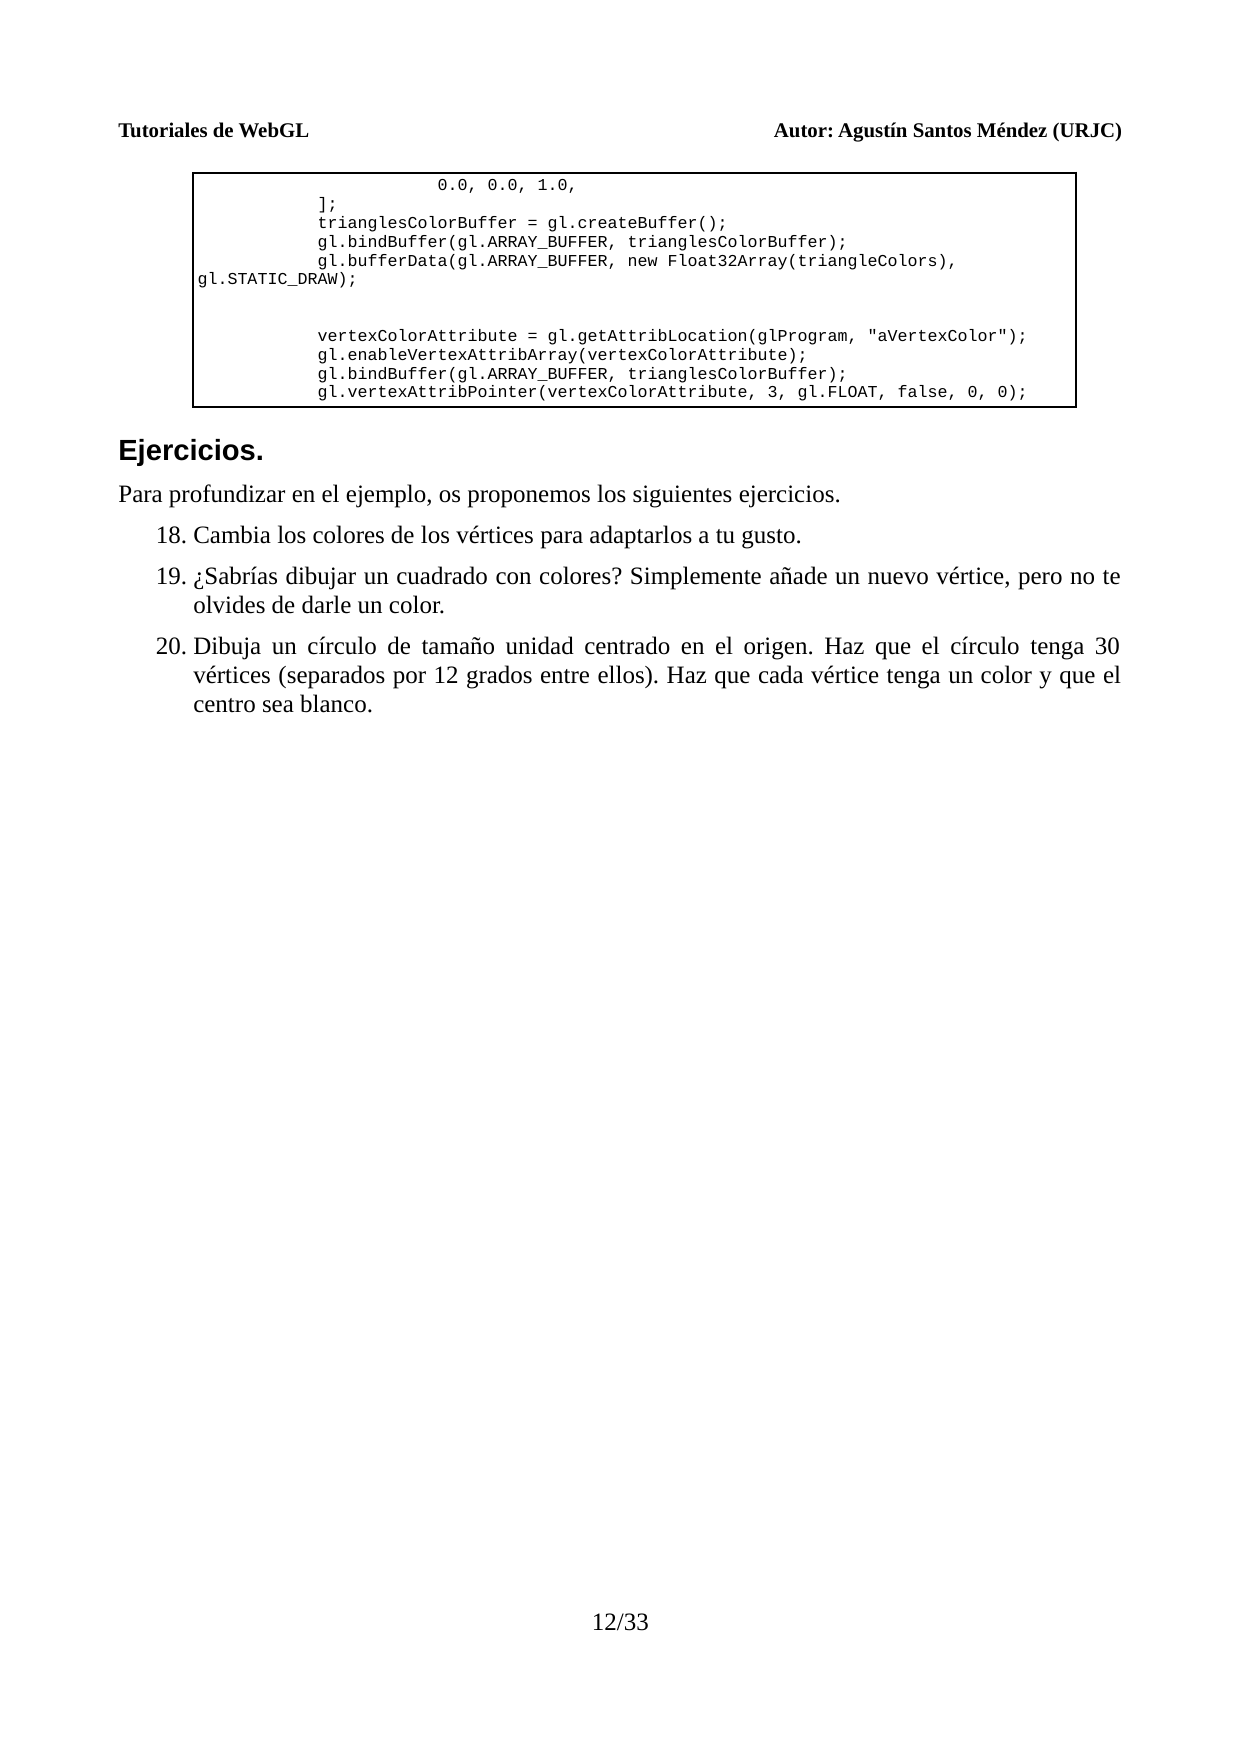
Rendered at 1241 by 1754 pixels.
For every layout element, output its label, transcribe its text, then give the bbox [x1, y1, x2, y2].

text gl.bufferData(gl.ARRAY_BUFFER, new Float32Array(triangleColors), gl.STATIC_DRAW); [194, 247, 1075, 290]
text gl.bindBuffer(gl.ARRAY_BUFFER, trianglesColorBuffer); [194, 228, 1075, 247]
text Para profundizar en el ejemplo, os proponemos los siguientes ejercicios. [118, 479, 1122, 508]
list ¿Sabrías dibujar un cuadrado con colores? Simplemente añade un nuevo vértice, pero no te olvides de darle un color. [156, 561, 1122, 619]
text 0.0, 0.0, 1.0, [194, 174, 1075, 191]
text trianglesColorBuffer = gl.createBuffer(); [194, 209, 1075, 228]
text gl.enableVertexAttribArray(vertexColorAttribute); [194, 341, 1075, 360]
text gl.bindBuffer(gl.ARRAY_BUFFER, trianglesColorBuffer); [194, 360, 1075, 379]
text ]; [194, 191, 1075, 209]
subtitle Ejercicios. [118, 433, 1122, 466]
text vertexColorAttribute = gl.getAttribLocation(glProgram, "aVertexColor"); [194, 322, 1075, 341]
text gl.vertexAttribPointer(vertexColorAttribute, 3, gl.FLOAT, false, 0, 0); [194, 379, 1075, 406]
list Cambia los colores de los vértices para adaptarlos a tu gusto. [156, 520, 1122, 549]
list Dibuja un círculo de tamaño unidad centrado en el origen. Haz que el círculo tenga 30 vértices (separados por 12 grados entre ellos). Haz que cada vértice tenga un color y que el centro sea blanco. [156, 631, 1122, 718]
